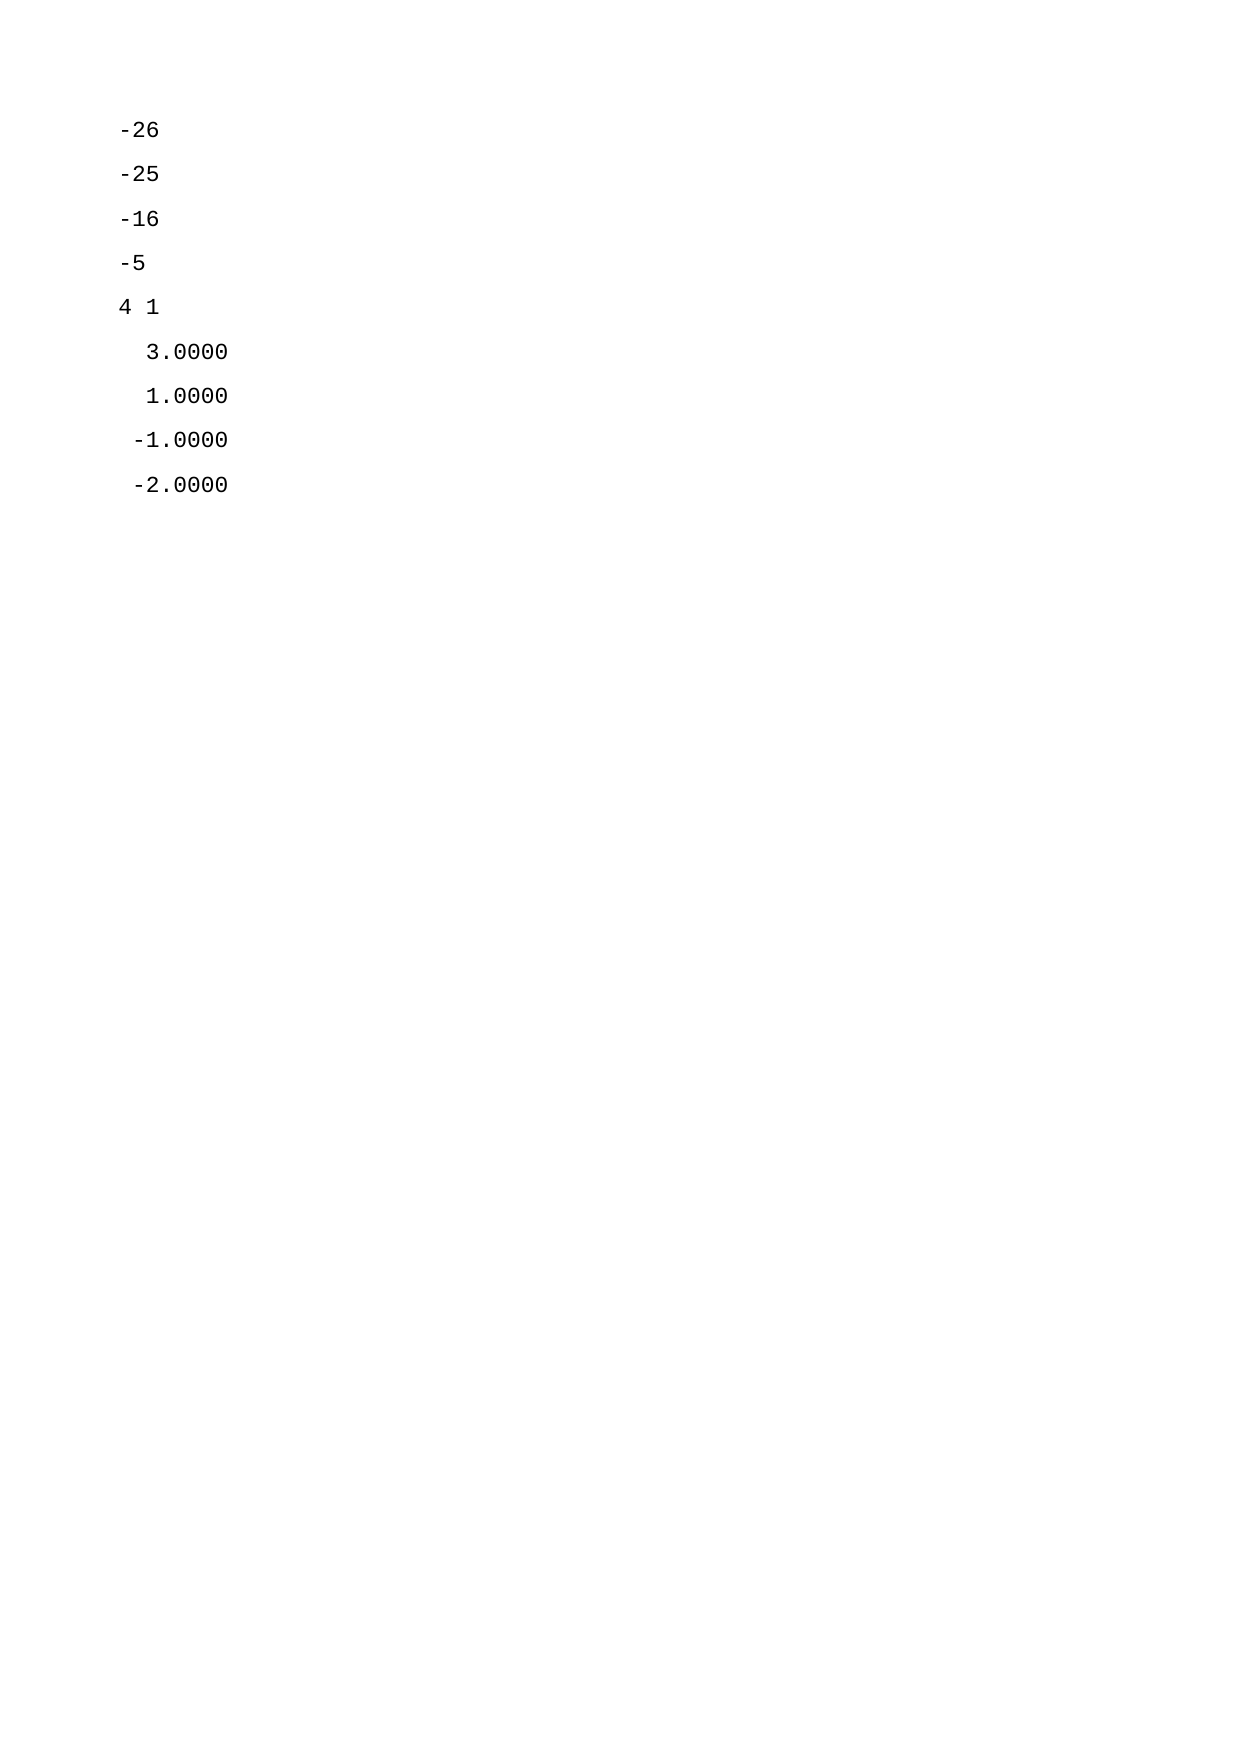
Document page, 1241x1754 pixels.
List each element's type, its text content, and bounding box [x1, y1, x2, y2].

text -1.0000 [118, 429, 1122, 455]
text -16 [118, 207, 1122, 233]
text -25 [118, 162, 1122, 188]
text 1.0000 [118, 384, 1122, 410]
text -5 [118, 251, 1122, 277]
text 3.0000 [118, 340, 1122, 366]
text 4 1 [118, 296, 1122, 322]
text -26 [118, 118, 1122, 144]
text -2.0000 [118, 473, 1122, 499]
